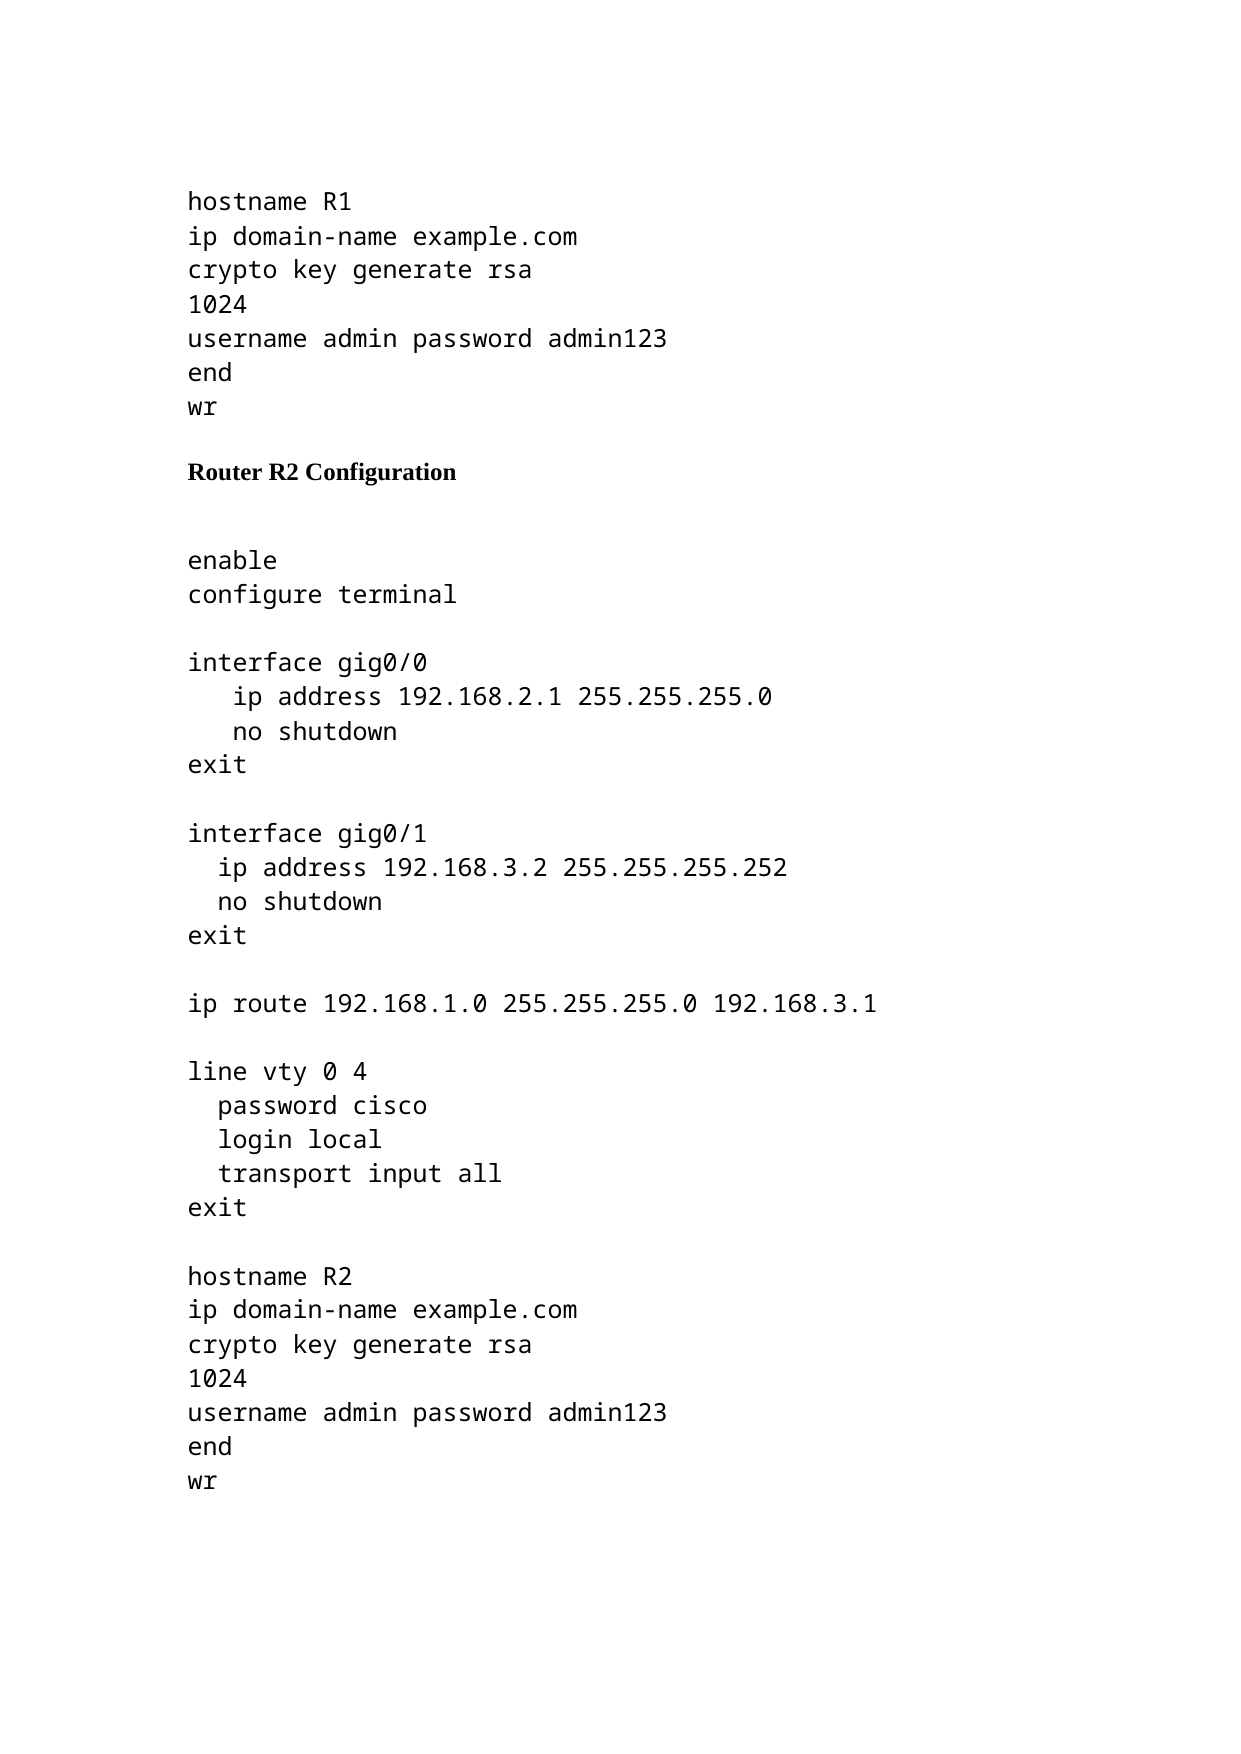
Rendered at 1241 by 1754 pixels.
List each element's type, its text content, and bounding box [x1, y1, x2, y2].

text 1024 [187, 1360, 1053, 1394]
text end [187, 354, 1053, 388]
text wr [187, 1462, 1053, 1497]
text no shutdown [187, 883, 1053, 917]
text end [187, 1428, 1053, 1462]
text line vty 0 4 [187, 1054, 1053, 1088]
text username admin password admin123 [187, 320, 1053, 354]
text no shutdown [187, 713, 1053, 747]
text 1024 [187, 286, 1053, 320]
text crypto key generate rsa [187, 252, 1053, 286]
text transport input all [187, 1156, 1053, 1190]
text interface gig0/0 [187, 645, 1053, 679]
text password cisco [187, 1088, 1053, 1122]
text ip domain-name example.com [187, 218, 1053, 252]
text username admin password admin123 [187, 1394, 1053, 1428]
text Router R2 Configuration [187, 457, 1053, 485]
text exit [187, 747, 1053, 781]
text interface gig0/1 [187, 815, 1053, 849]
text exit [187, 917, 1053, 952]
text exit [187, 1190, 1053, 1224]
text configure terminal [187, 577, 1053, 611]
text login local [187, 1122, 1053, 1156]
text ip domain-name example.com [187, 1292, 1053, 1326]
text wr [187, 388, 1053, 422]
text crypto key generate rsa [187, 1326, 1053, 1360]
text hostname R2 [187, 1258, 1053, 1292]
text enable [187, 543, 1053, 577]
text ip address 192.168.2.1 255.255.255.0 [187, 679, 1053, 713]
text ip route 192.168.1.0 255.255.255.0 192.168.3.1 [187, 986, 1053, 1020]
text ip address 192.168.3.2 255.255.255.252 [187, 849, 1053, 883]
text hostname R1 [187, 184, 1053, 218]
